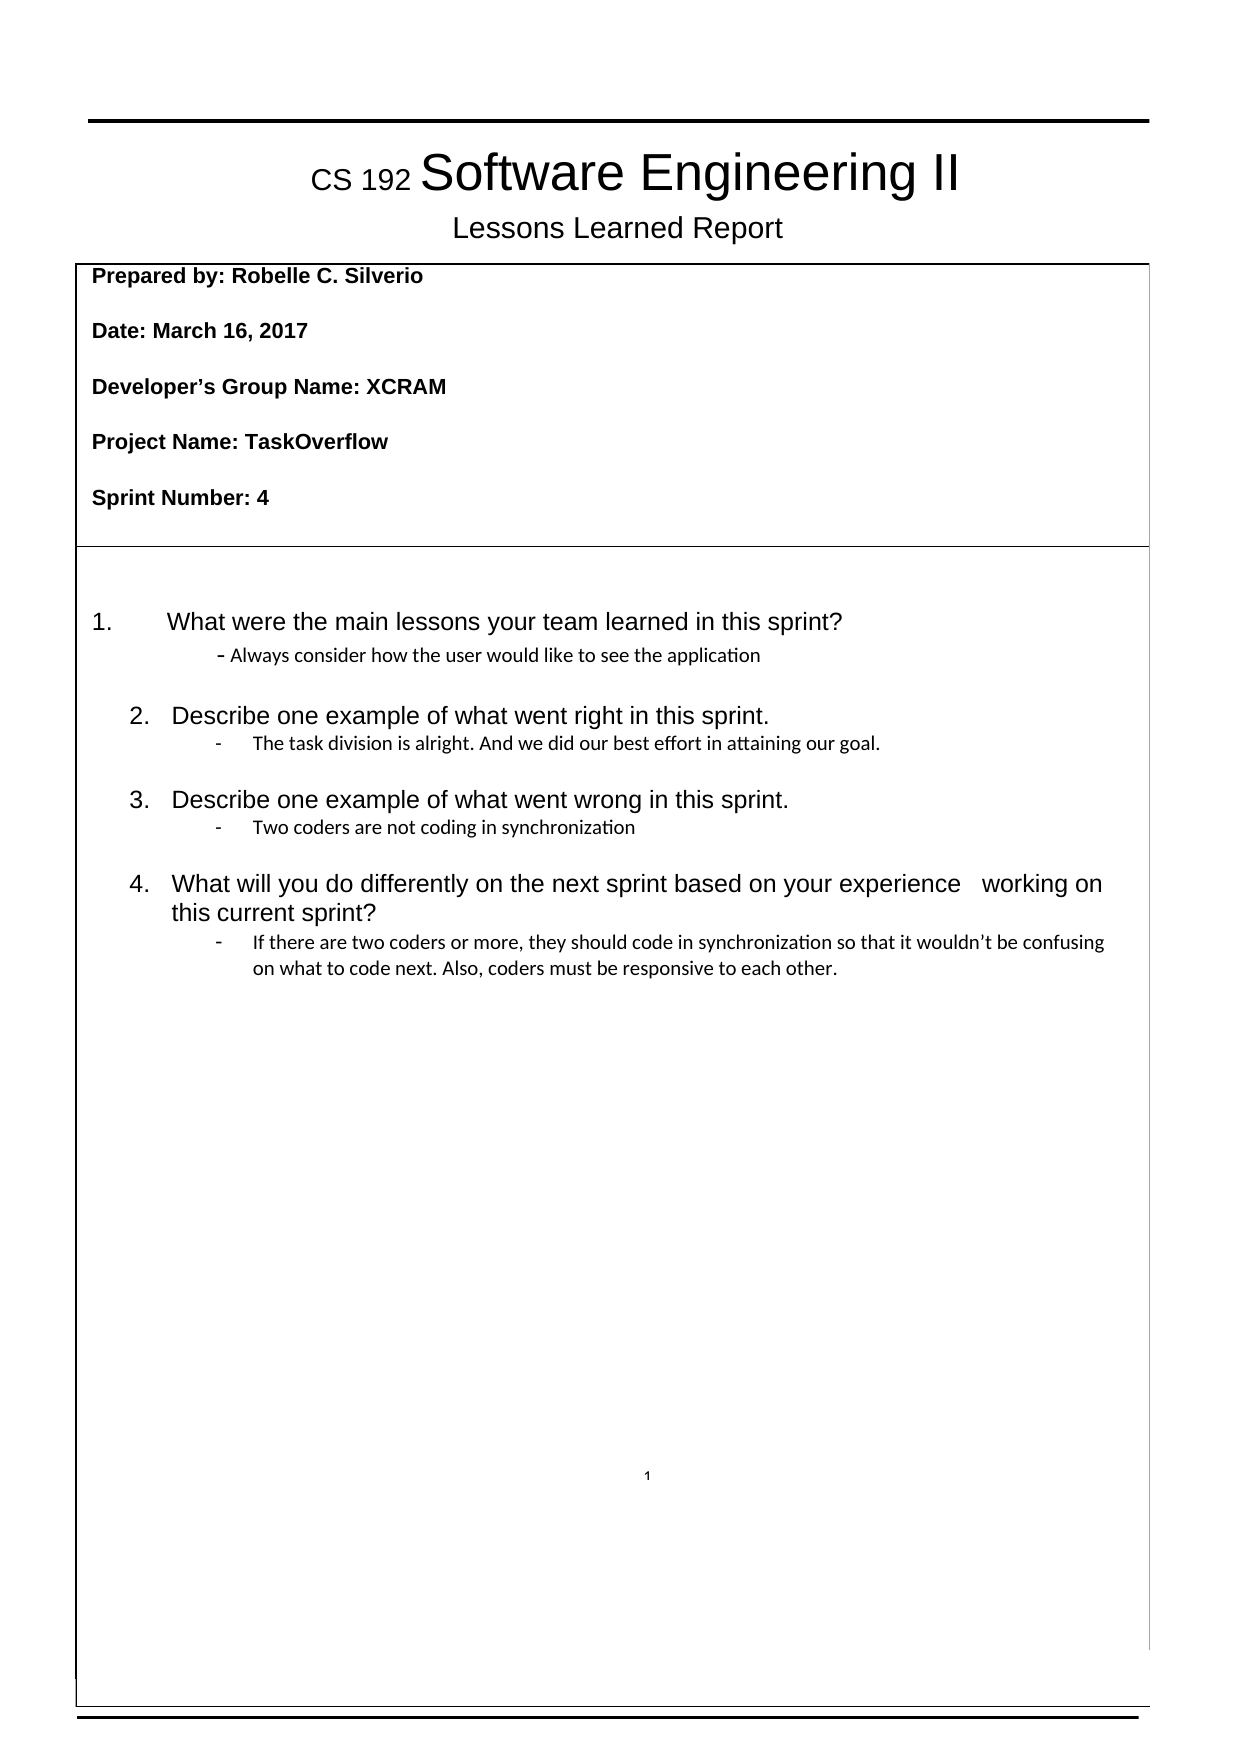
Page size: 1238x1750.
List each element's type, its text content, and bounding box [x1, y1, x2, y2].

text Lessons Learned Report [452, 210, 1125, 244]
text CS 192 Software Engineering II [310, 142, 1125, 202]
